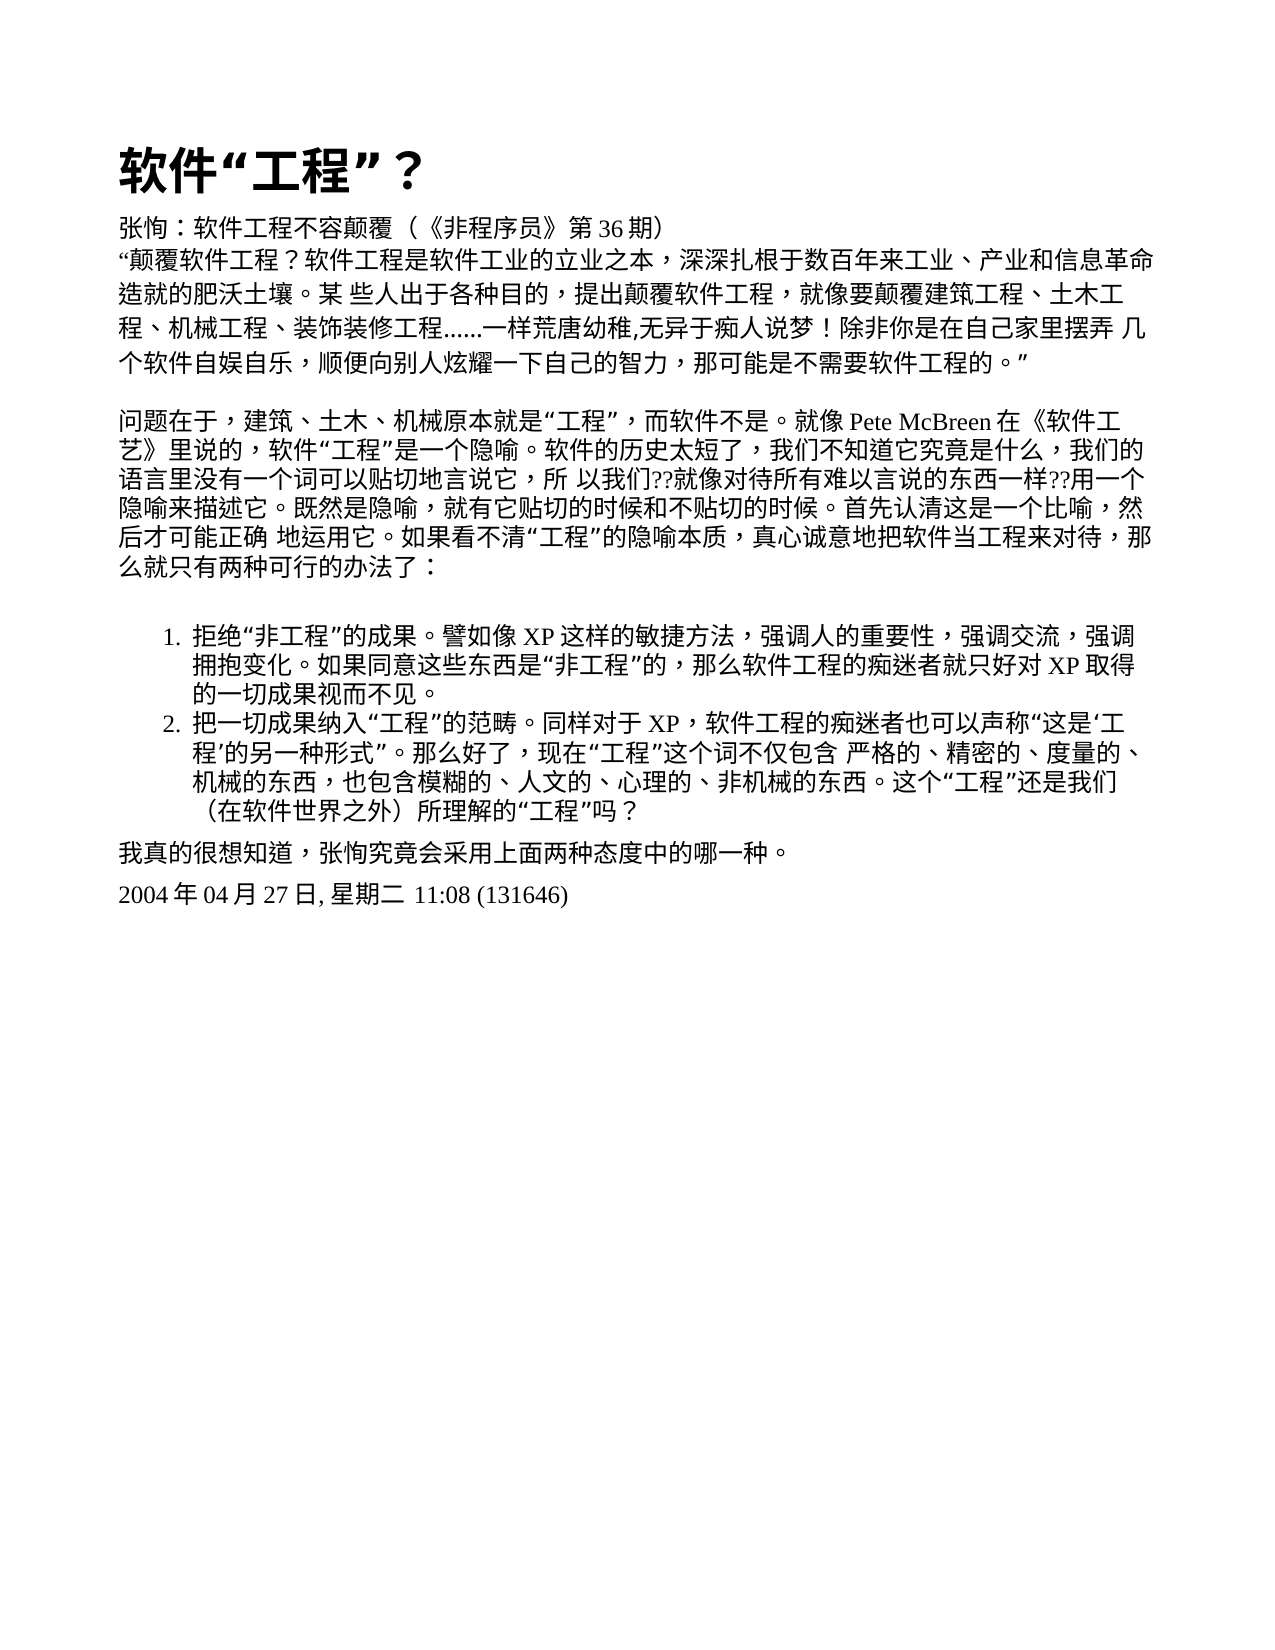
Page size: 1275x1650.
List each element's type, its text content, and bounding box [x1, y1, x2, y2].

text 张恂：软件工程不容颠覆（《非程序员》第36期） [118, 214, 1157, 243]
text 我真的很想知道，张恂究竟会采用上面两种态度中的哪一种。 [118, 839, 1157, 868]
text 2004年04月27日, 星期二 11:08 (131646) [118, 881, 1157, 910]
text “颠覆软件工程？软件工程是软件工业的立业之本，深深扎根于数百年来工业、产业和信息革命造就的肥沃土壤。某 些人出于各种目的，提出颠覆软件工程，就像要颠覆建筑工程、土木工程、机械工程、装饰装修工程……一样荒唐幼稚,无异于痴人说梦！除非你是在自己家里摆弄 几个软件自娱自乐，顺便向别人炫耀一下自己的智力，那可能是不需要软件工程的。” [118, 243, 1157, 379]
text 问题在于，建筑、土木、机械原本就是“工程”，而软件不是。就像Pete McBreen在《软件工艺》里说的，软件“工程”是一个隐喻。软件的历史太短了，我们不知道它究竟是什么，我们的语言里没有一个词可以贴切地言说它，所 以我们??就像对待所有难以言说的东西一样??用一个隐喻来描述它。既然是隐喻，就有它贴切的时候和不贴切的时候。首先认清这是一个比喻，然后才可能正确 地运用它。如果看不清“工程”的隐喻本质，真心诚意地把软件当工程来对待，那么就只有两种可行的办法了： [118, 407, 1157, 582]
list 拒绝“非工程”的成果。譬如像XP这样的敏捷方法，强调人的重要性，强调交流，强调拥抱变化。如果同意这些东西是“非工程”的，那么软件工程的痴迷者就只好对XP取得的一切成果视而不见。 [162, 622, 1157, 710]
list 把一切成果纳入“工程”的范畴。同样对于XP，软件工程的痴迷者也可以声称“这是‘工程’的另一种形式”。那么好了，现在“工程”这个词不仅包含 严格的、精密的、度量的、机械的东西，也包含模糊的、人文的、心理的、非机械的东西。这个“工程”还是我们（在软件世界之外）所理解的“工程”吗？ [162, 710, 1157, 826]
subtitle 软件“工程”？ [118, 143, 1157, 201]
